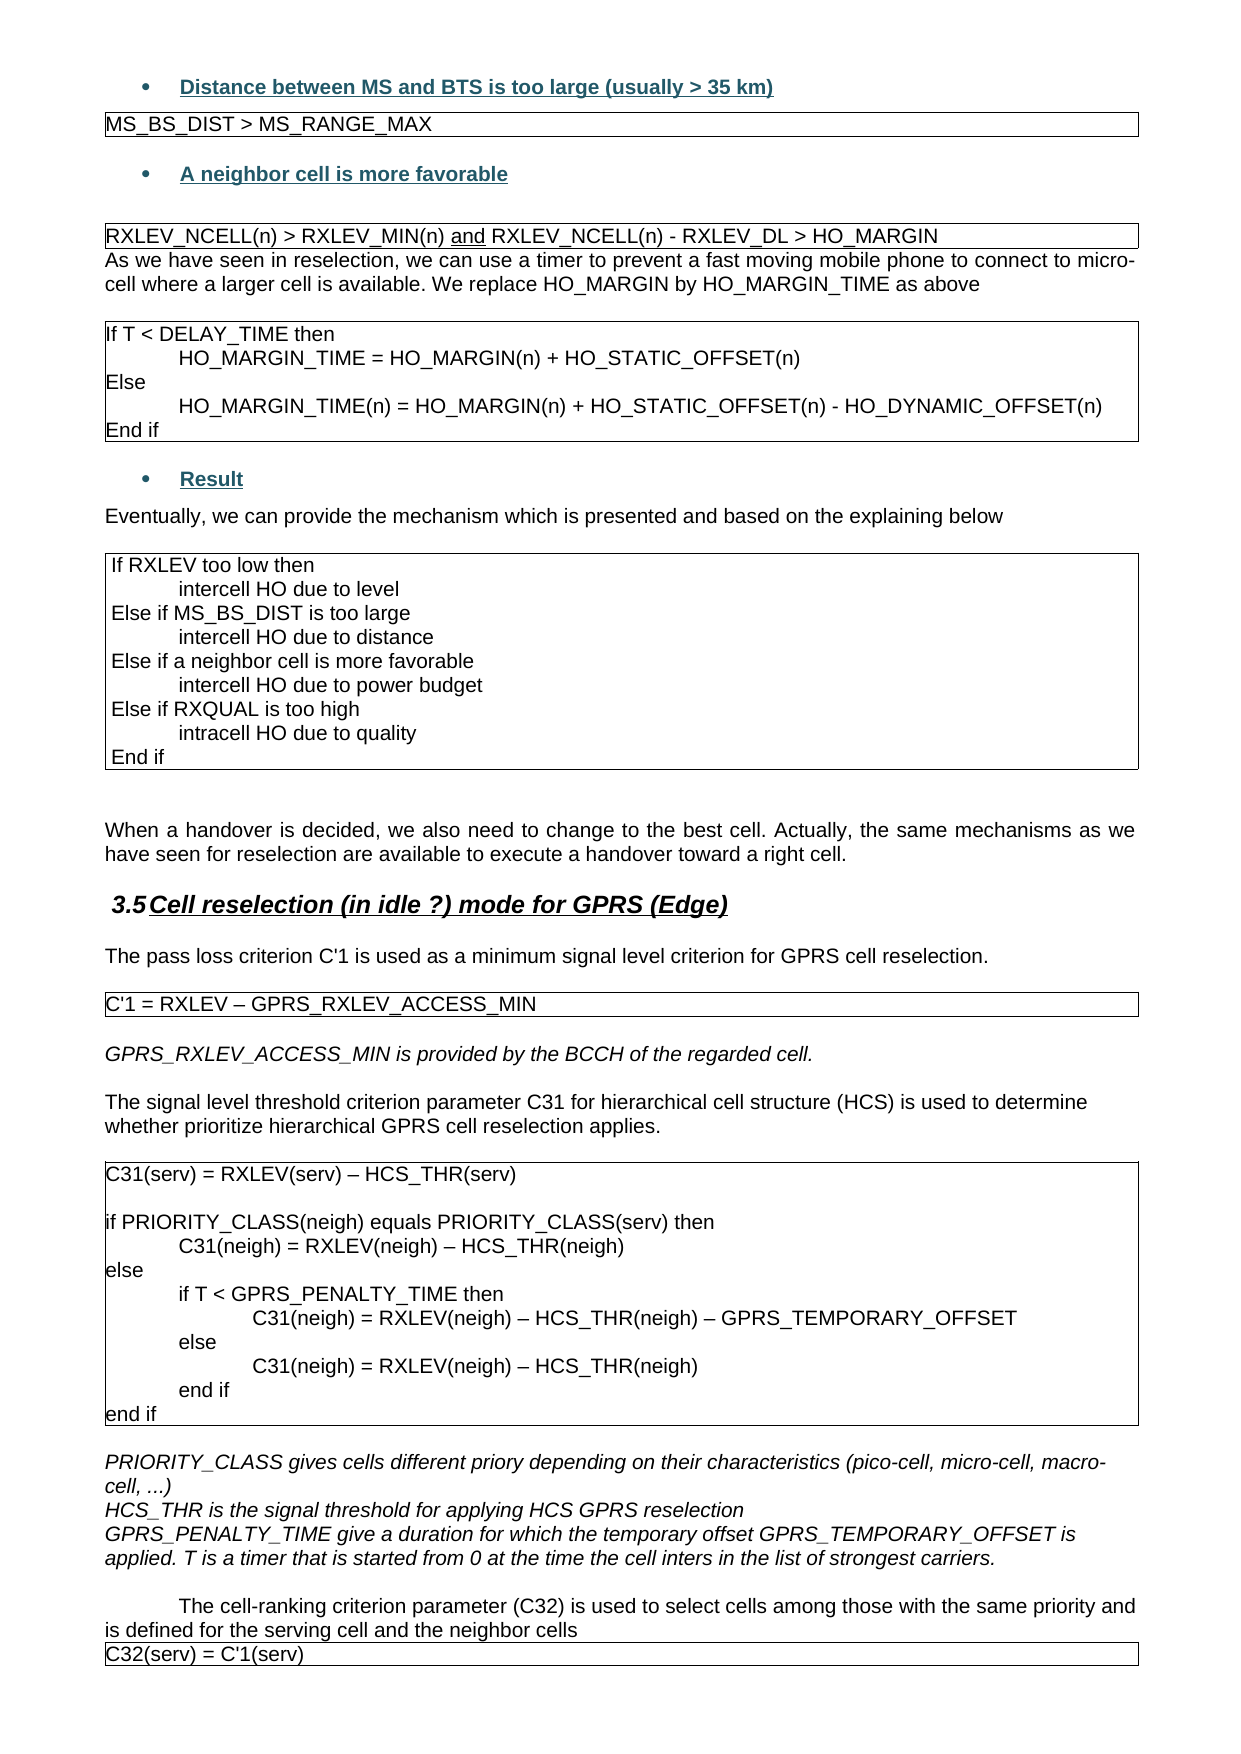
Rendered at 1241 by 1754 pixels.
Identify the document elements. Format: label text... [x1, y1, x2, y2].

text If RXLEV too low then [106, 554, 1138, 576]
text intercell HO due to level [106, 576, 1138, 600]
text if PRIORITY_CLASS(neigh) equals PRIORITY_CLASS(serv) then [106, 1209, 1138, 1233]
text End if [106, 744, 1138, 769]
text else [106, 1329, 1138, 1353]
text intracell HO due to quality [106, 720, 1138, 744]
text C31(neigh) = RXLEV(neigh) – HCS_THR(neigh) [106, 1353, 1138, 1377]
text PRIORITY_CLASS gives cells different priory depending on their characteristics (pico-cell, micro-cell, macro-cell, ...) [104, 1450, 1138, 1498]
subtitle Distance between MS and BTS is too large (usually > 35 km) [142, 75, 1138, 99]
text Else if RXQUAL is too high [106, 696, 1138, 720]
text When a handover is decided, we also need to change to the best cell. Actually, the same mechanisms as we have seen for reselection are available to execute a handover toward a right cell. [104, 818, 1138, 866]
text C'1 = RXLEV – GPRS_RXLEV_ACCESS_MIN [106, 993, 1138, 1016]
subtitle Cell reselection (in idle ?) mode for GPRS (Edge) [111, 890, 1138, 919]
text Else if a neighbor cell is more favorable [106, 648, 1138, 672]
text End if [106, 417, 1138, 441]
text HCS_THR is the signal threshold for applying HCS GPRS reselection [104, 1498, 1138, 1522]
text The pass loss criterion C'1 is used as a minimum signal level criterion for GPRS cell reselection. [104, 944, 1138, 968]
text The cell-ranking criterion parameter (C32) is used to select cells among those with the same priority and is defined for the serving cell and the neighbor cells [104, 1594, 1138, 1642]
text The signal level threshold criterion parameter C31 for hierarchical cell structure (HCS) is used to determine whether prioritize hierarchical GPRS cell reselection applies. [104, 1089, 1138, 1137]
text MS_BS_DIST > MS_RANGE_MAX [106, 113, 1138, 136]
text HO_MARGIN_TIME(n) = HO_MARGIN(n) + HO_STATIC_OFFSET(n) - HO_DYNAMIC_OFFSET(n) [106, 393, 1138, 417]
text Eventually, we can provide the mechanism which is presented and based on the explaining below [104, 503, 1138, 527]
text GPRS_PENALTY_TIME give a duration for which the temporary offset GPRS_TEMPORARY_OFFSET is applied. T is a timer that is started from 0 at the time the cell inters in the list of strongest carriers. [104, 1522, 1138, 1570]
text RXLEV_NCELL(n) > RXLEV_MIN(n) and RXLEV_NCELL(n) - RXLEV_DL > HO_MARGIN [106, 224, 1138, 248]
text C31(neigh) = RXLEV(neigh) – HCS_THR(neigh) – GPRS_TEMPORARY_OFFSET [106, 1305, 1138, 1329]
text HO_MARGIN_TIME = HO_MARGIN(n) + HO_STATIC_OFFSET(n) [106, 345, 1138, 369]
text C31(serv) = RXLEV(serv) – HCS_THR(serv) [106, 1163, 1138, 1186]
subtitle Result [142, 467, 1138, 491]
subtitle A neighbor cell is more favorable [142, 162, 1138, 186]
text if T < GPRS_PENALTY_TIME then [106, 1281, 1138, 1305]
text Else [106, 369, 1138, 393]
text end if [106, 1401, 1138, 1425]
text Else if MS_BS_DIST is too large [106, 600, 1138, 624]
text If T < DELAY_TIME then [106, 322, 1138, 345]
text intercell HO due to distance [106, 624, 1138, 648]
text GPRS_RXLEV_ACCESS_MIN is provided by the BCCH of the regarded cell. [104, 1042, 1138, 1066]
text else [106, 1257, 1138, 1281]
text C31(neigh) = RXLEV(neigh) – HCS_THR(neigh) [106, 1233, 1138, 1257]
text intercell HO due to power budget [106, 672, 1138, 696]
text end if [106, 1377, 1138, 1401]
text As we have seen in reselection, we can use a timer to prevent a fast moving mobile phone to connect to micro-cell where a larger cell is available. We replace HO_MARGIN by HO_MARGIN_TIME as above [104, 248, 1138, 296]
text C32(serv) = C'1(serv) [106, 1643, 1138, 1665]
